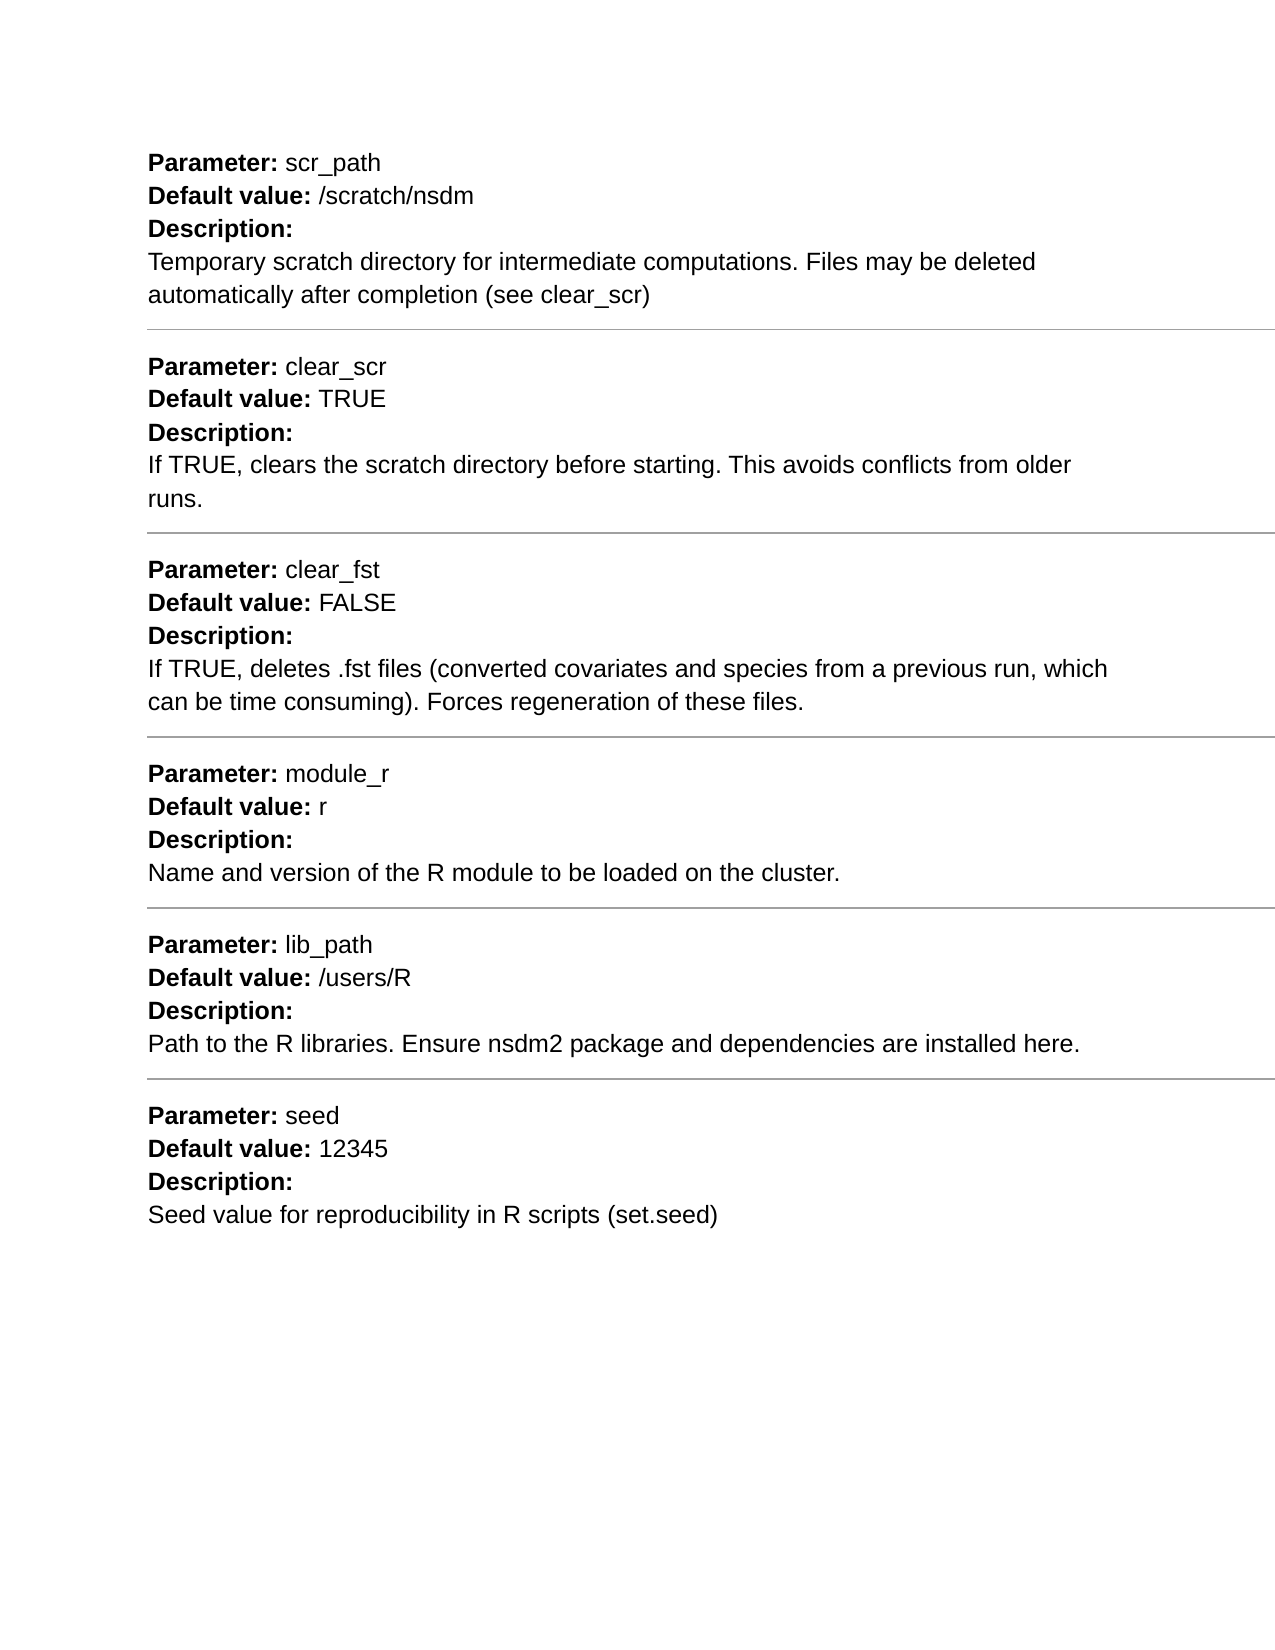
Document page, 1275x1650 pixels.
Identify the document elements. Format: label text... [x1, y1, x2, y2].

text Parameter: clear_fst Default value: FALSE Description: If TRUE, deletes .fst files (converted covariates and species from a previous run, which can be time consuming). Forces regeneration of these files. [148, 555, 1127, 716]
text Parameter: clear_scr Default value: TRUE Description: If TRUE, clears the scratch directory before starting. This avoids conflicts from older runs. [148, 351, 1127, 512]
text Parameter: module_r Default value: r Description: Name and version of the R module to be loaded on the cluster. [148, 759, 1127, 887]
text Parameter: lib_path Default value: /users/R Description: Path to the R libraries. Ensure nsdm2 package and dependencies are installed here. [148, 930, 1127, 1058]
text Parameter: scr_path Default value: /scratch/nsdm Description: Temporary scratch directory for intermediate computations. Files may be deleted automatically after completion (see clear_scr) [148, 148, 1127, 308]
text Parameter: seed Default value: 12345 Description: Seed value for reproducibility in R scripts (set.seed) [148, 1101, 1127, 1229]
